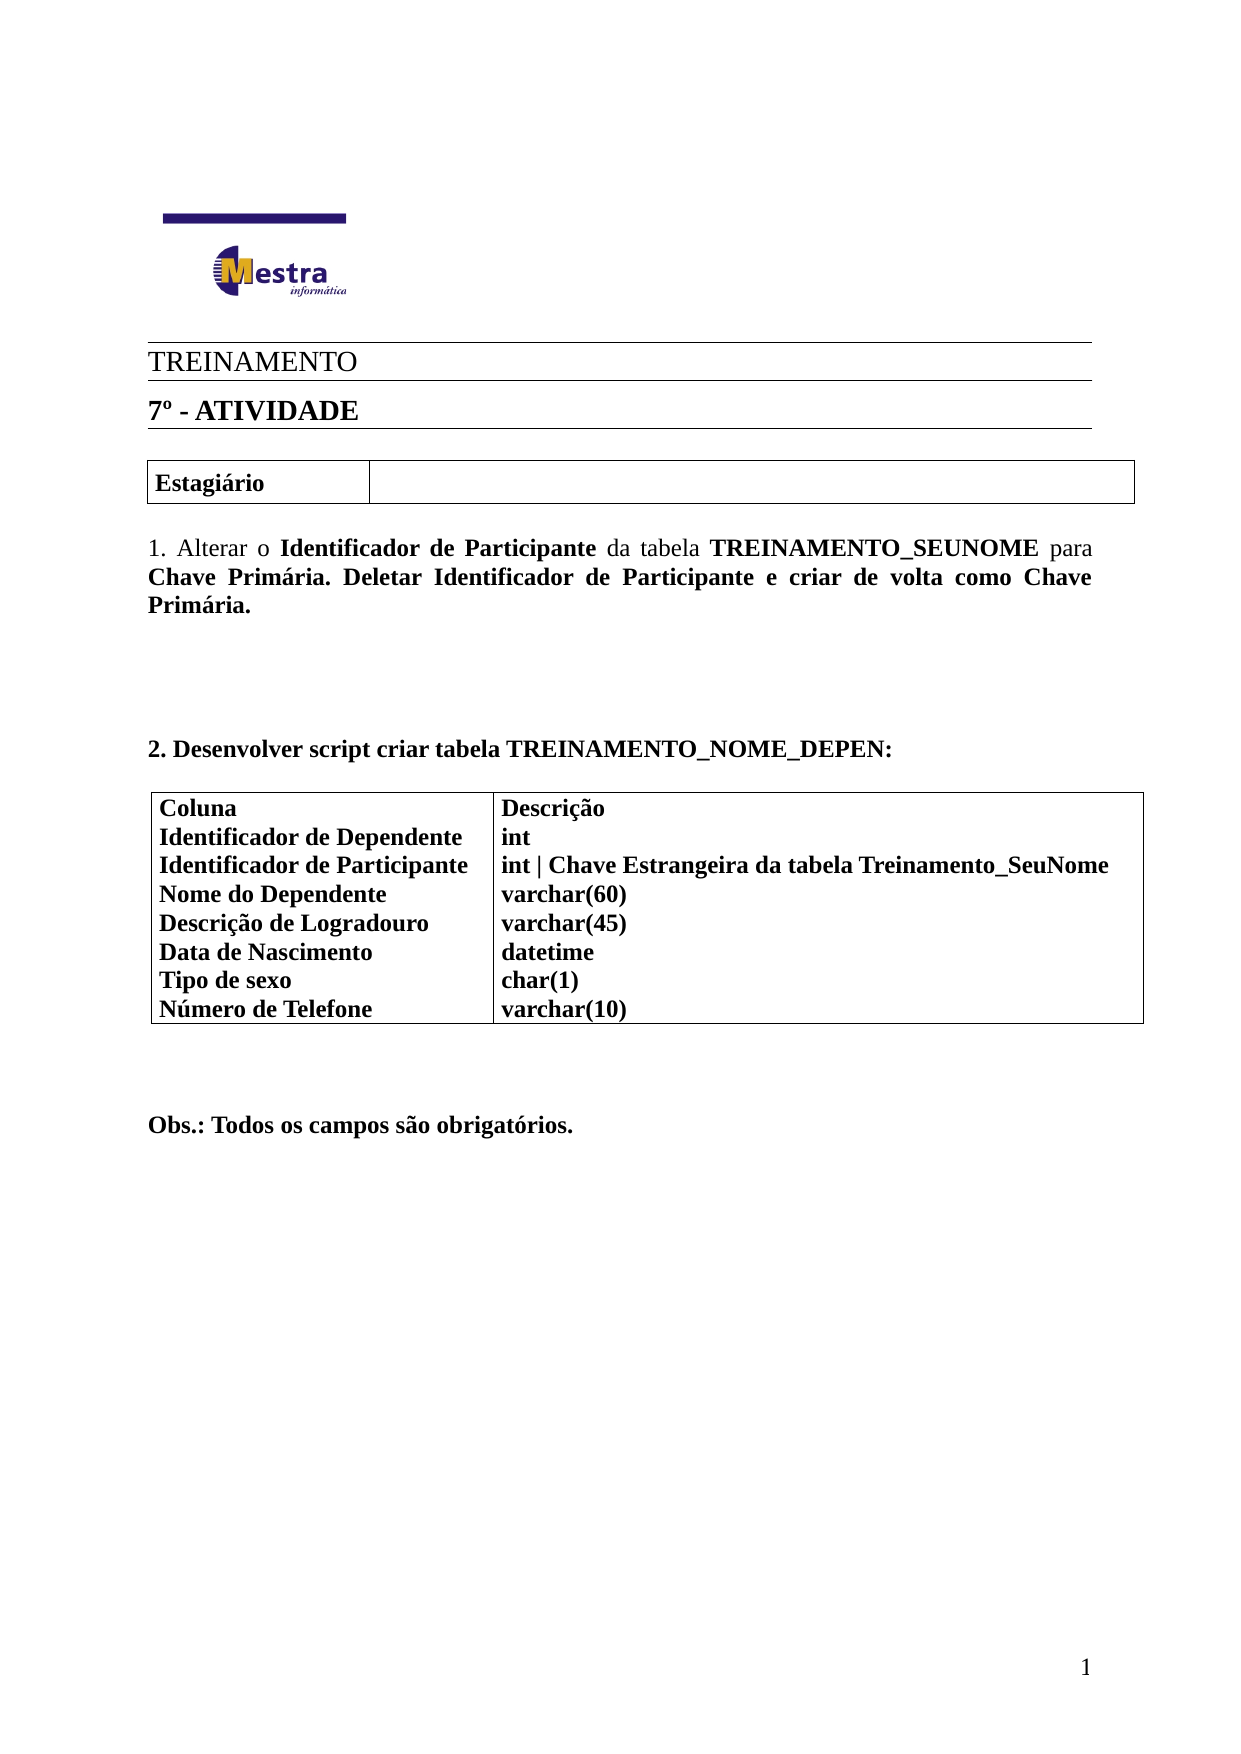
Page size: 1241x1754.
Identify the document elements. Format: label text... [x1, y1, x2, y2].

table_cell varchar(60) [494, 879, 1143, 908]
table_cell int | Chave Estrangeira da tabela Treinamento_SeuNome [494, 850, 1143, 879]
table_header [370, 461, 1134, 503]
table_cell Identificador de Dependente [152, 822, 493, 850]
table_header Estagiário [148, 461, 369, 503]
text 1. Alterar o Identificador de Participante da tabela TREINAMENTO_SEUNOME para Chave Primária. Deletar Identificador de Participante e criar de volta como Chave Primária. [148, 533, 1092, 619]
table_cell Data de Nascimento [152, 937, 493, 965]
text TREINAMENTO [148, 343, 1092, 380]
table_header Coluna [152, 793, 493, 822]
text 2. Desenvolver script criar tabela TREINAMENTO_NOME_DEPEN: [148, 734, 1092, 792]
table_cell Descrição de Logradouro [152, 908, 493, 937]
table_cell Tipo de sexo [152, 965, 493, 994]
table_cell varchar(45) [494, 908, 1143, 937]
table_cell varchar(10) [494, 994, 1143, 1023]
picture [162, 213, 347, 297]
table_cell Identificador de Participante [152, 850, 493, 879]
table_cell Número de Telefone [152, 994, 493, 1023]
table_cell int [494, 822, 1143, 850]
table_header Descrição [494, 793, 1143, 822]
table_cell datetime [494, 937, 1143, 965]
subtitle 7º - ATIVIDADE [148, 393, 1092, 428]
table_cell Nome do Dependente [152, 879, 493, 908]
table_cell char(1) [494, 965, 1143, 994]
text Obs.: Todos os campos são obrigatórios. [148, 1110, 1092, 1139]
